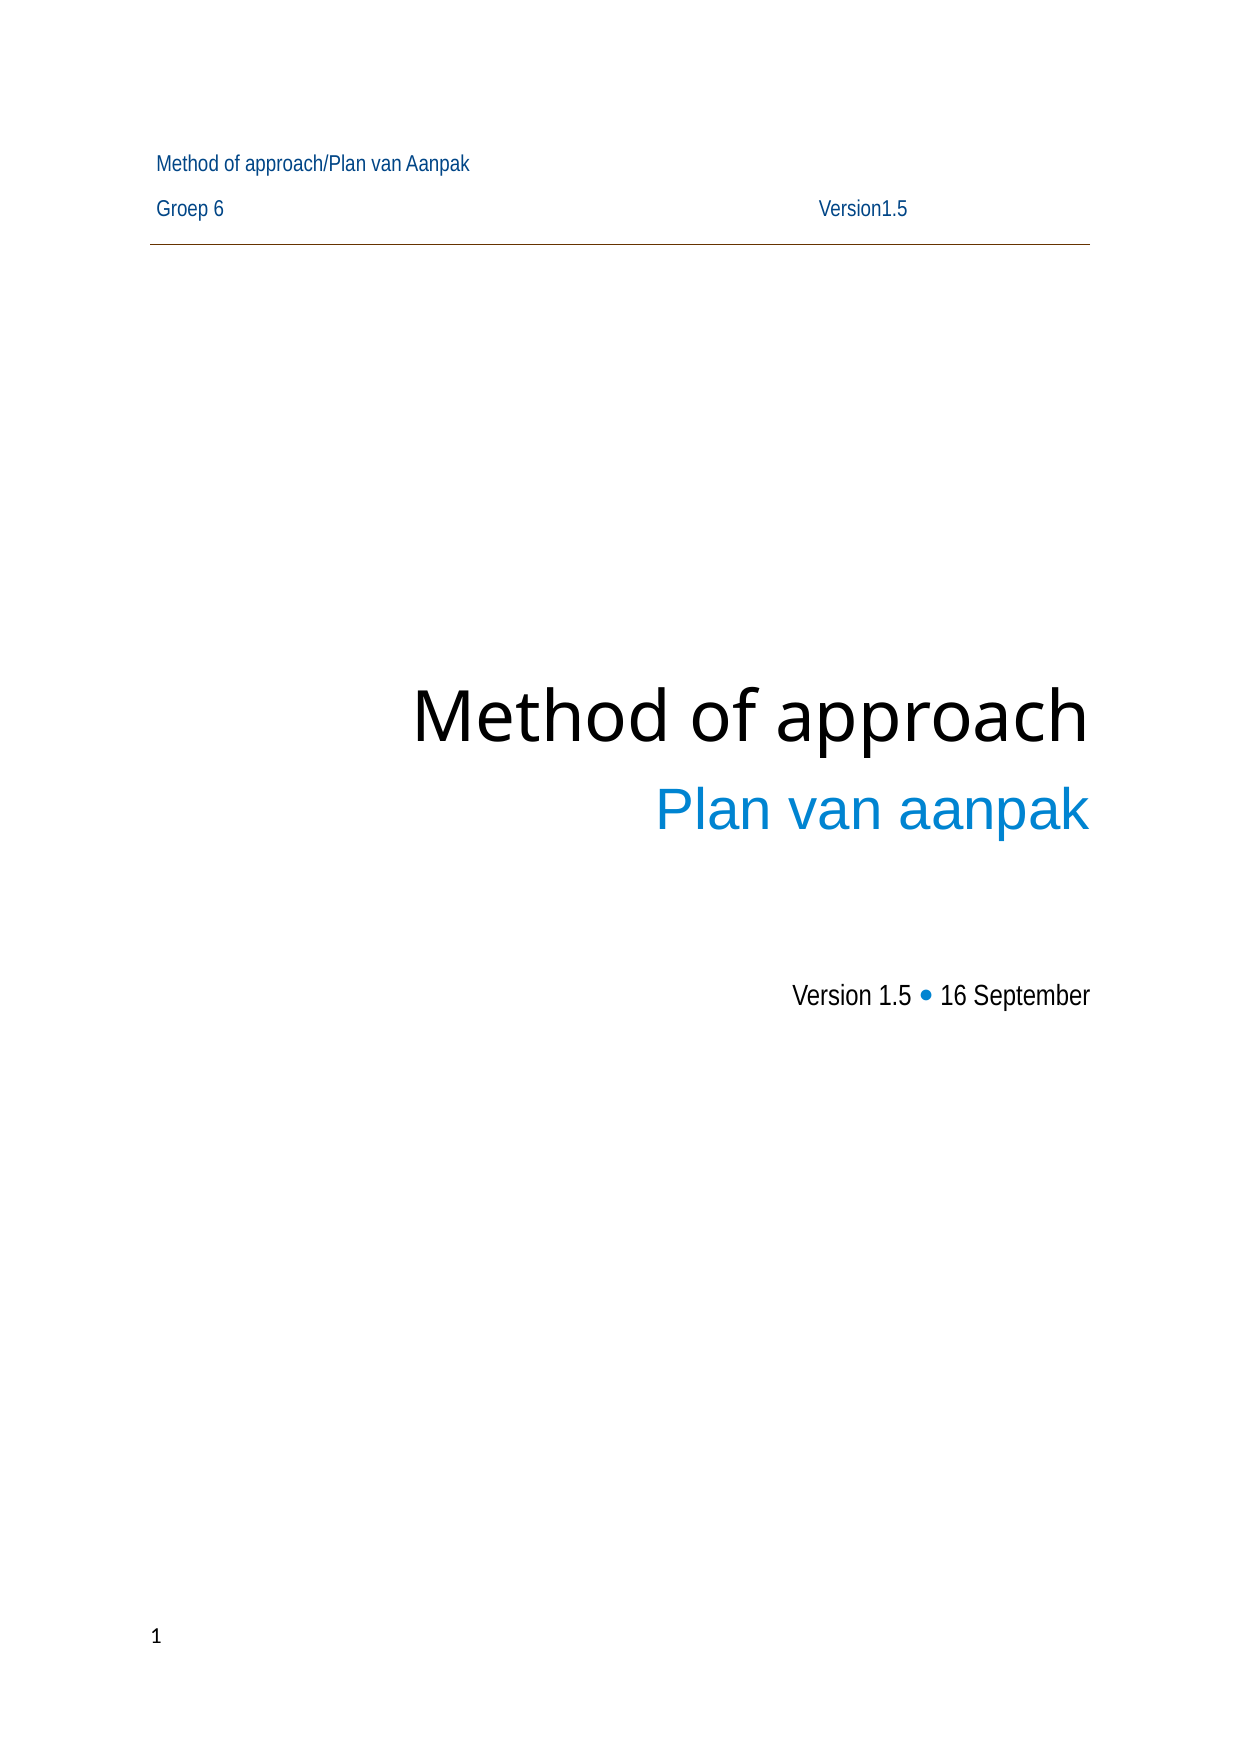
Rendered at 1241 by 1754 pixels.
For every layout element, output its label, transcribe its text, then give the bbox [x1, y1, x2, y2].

subtitle Plan van aanpak [150, 775, 1090, 842]
title Method of approach [150, 666, 1090, 762]
text Version 1.5 ● 16 September [150, 975, 1090, 1011]
